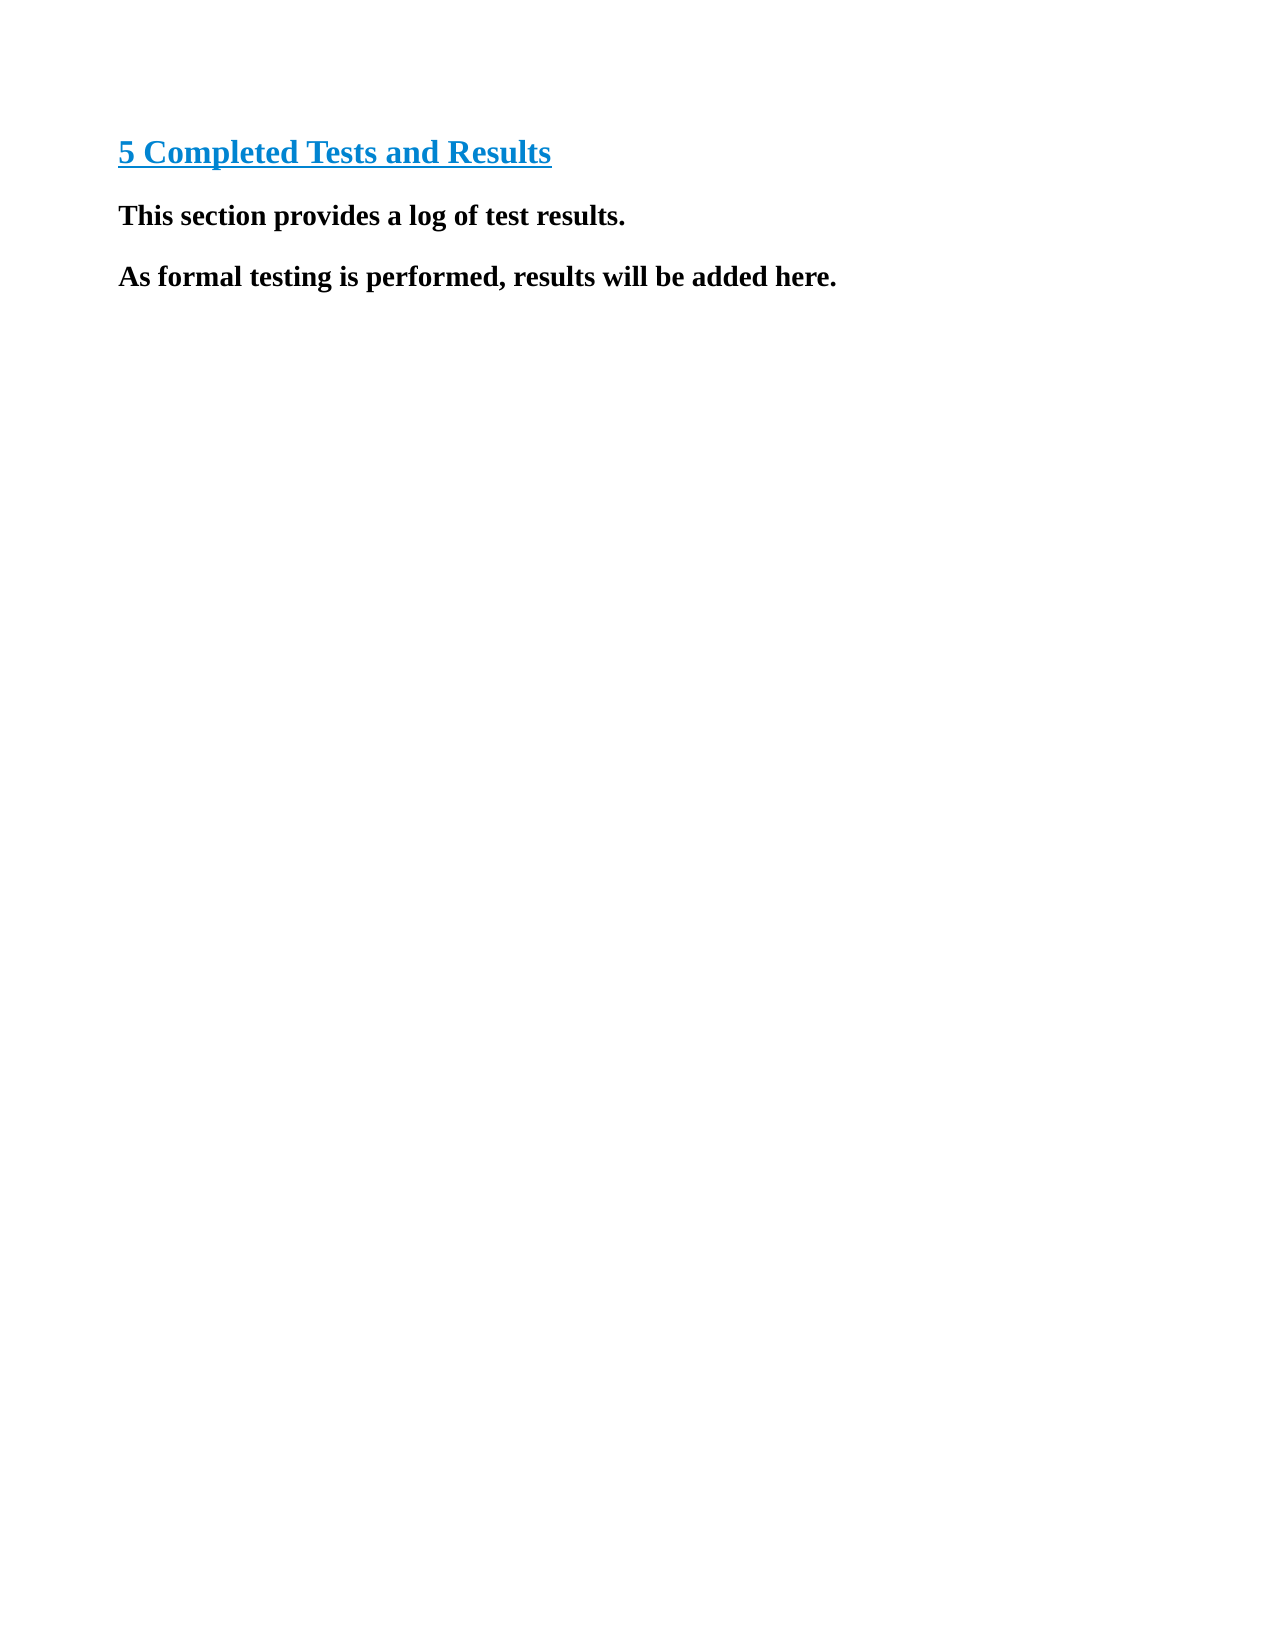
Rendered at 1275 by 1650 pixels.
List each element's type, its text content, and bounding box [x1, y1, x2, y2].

subtitle 5 Completed Tests and Results [118, 133, 1157, 171]
subtitle This section provides a log of test results. [118, 198, 1157, 232]
subtitle As formal testing is performed, results will be added here. [118, 259, 1157, 292]
